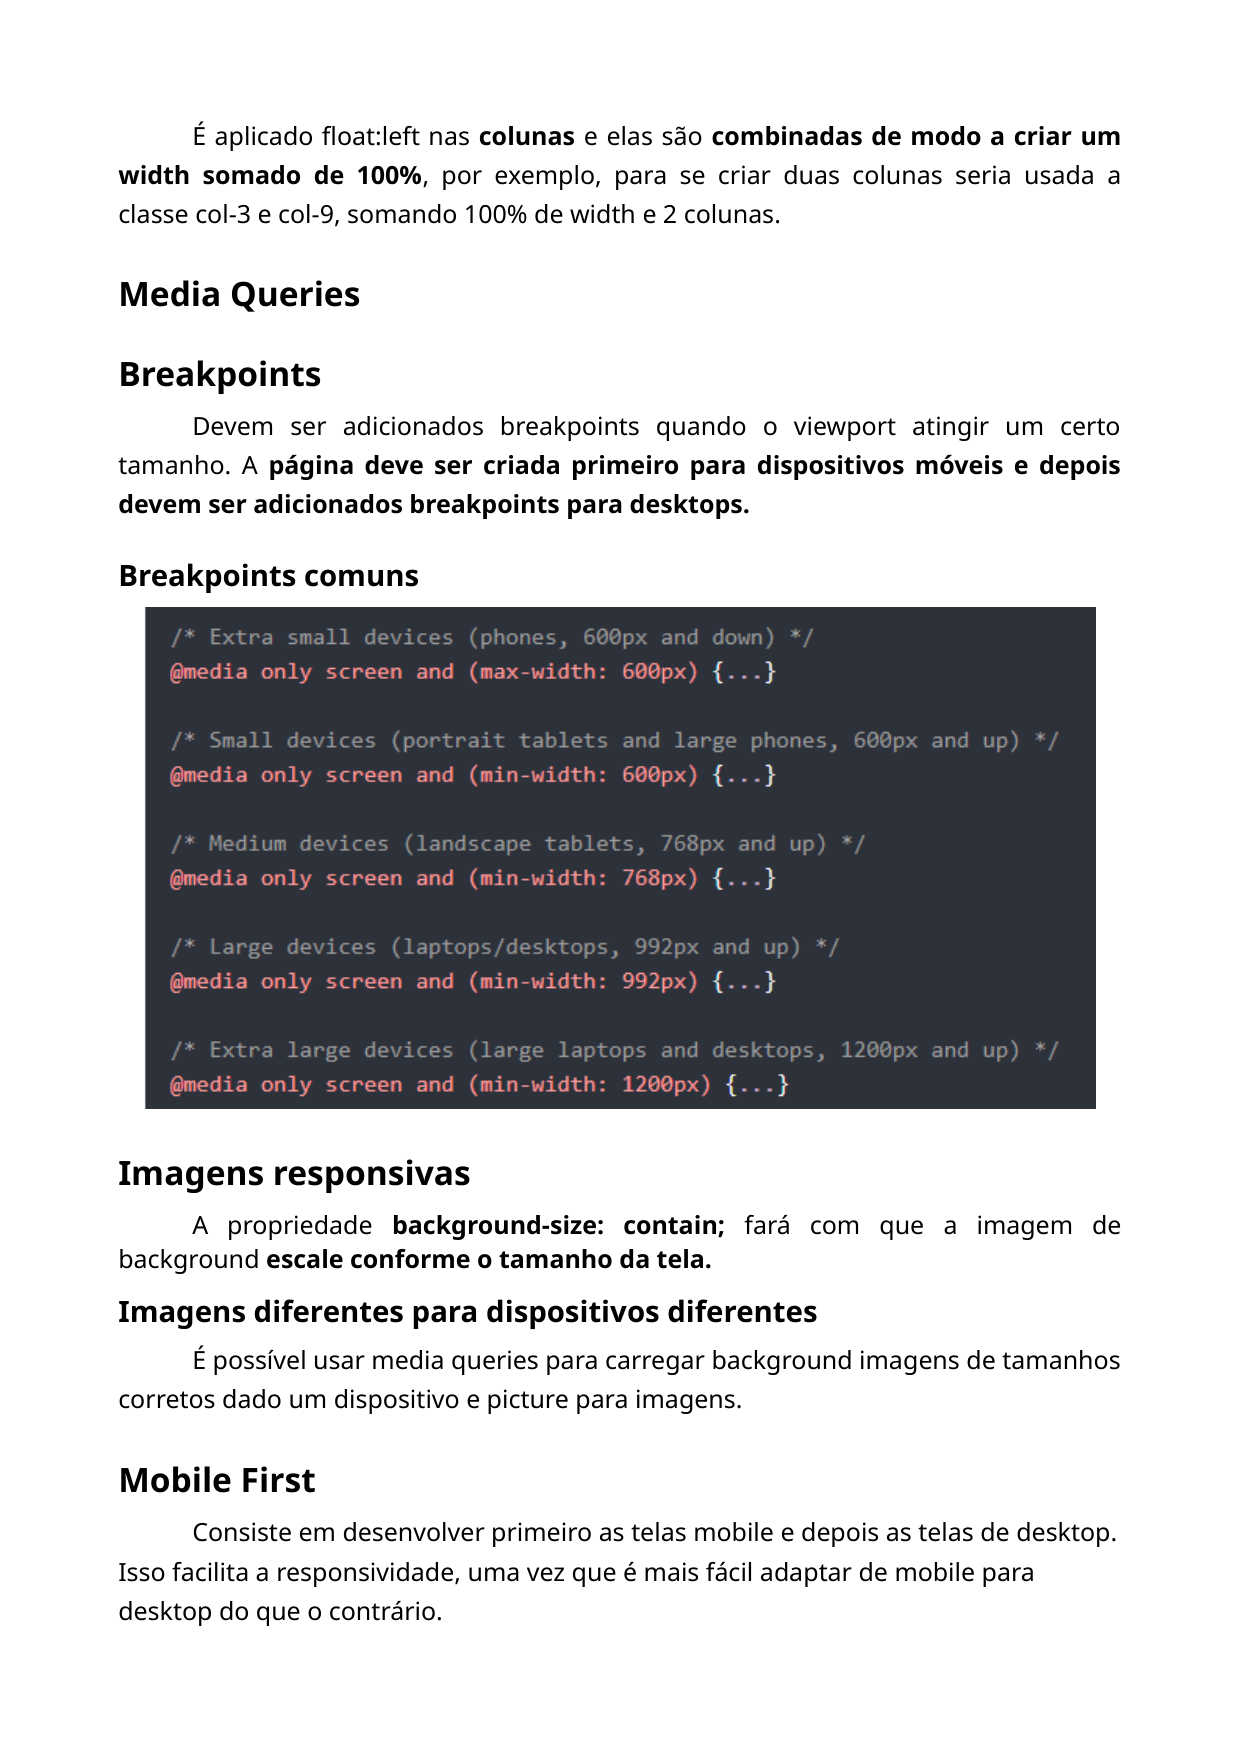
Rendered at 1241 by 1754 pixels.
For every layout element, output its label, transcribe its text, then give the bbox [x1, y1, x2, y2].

subtitle Imagens responsivas [118, 1149, 1122, 1195]
subtitle Mobile First [118, 1457, 1122, 1502]
text Devem ser adicionados breakpoints quando o viewport atingir um certo tamanho. A página deve ser criada primeiro para dispositivos móveis e depois devem ser adicionados breakpoints para desktops. [118, 408, 1122, 521]
subtitle Media Queries [118, 271, 1122, 317]
text A propriedade background-size: contain; fará com que a imagem de background escale conforme o tamanho da tela. [118, 1208, 1122, 1276]
picture [144, 607, 1096, 1109]
text Consiste em desenvolver primeiro as telas mobile e depois as telas de desktop. Isso facilita a responsividade, uma vez que é mais fácil adaptar de mobile para desktop do que o contrário. [118, 1515, 1122, 1627]
text É aplicado float:left nas colunas e elas são combinadas de modo a criar um width somado de 100%, por exemplo, para se criar duas colunas seria usada a classe col-3 e col-9, somando 100% de width e 2 colunas. [118, 118, 1122, 231]
subtitle Breakpoints comuns [118, 555, 1122, 595]
subtitle Imagens diferentes para dispositivos diferentes [118, 1291, 1122, 1331]
subtitle Breakpoints [118, 350, 1122, 396]
text É possível usar media queries para carregar background imagens de tamanhos corretos dado um dispositivo e picture para imagens. [118, 1343, 1122, 1416]
